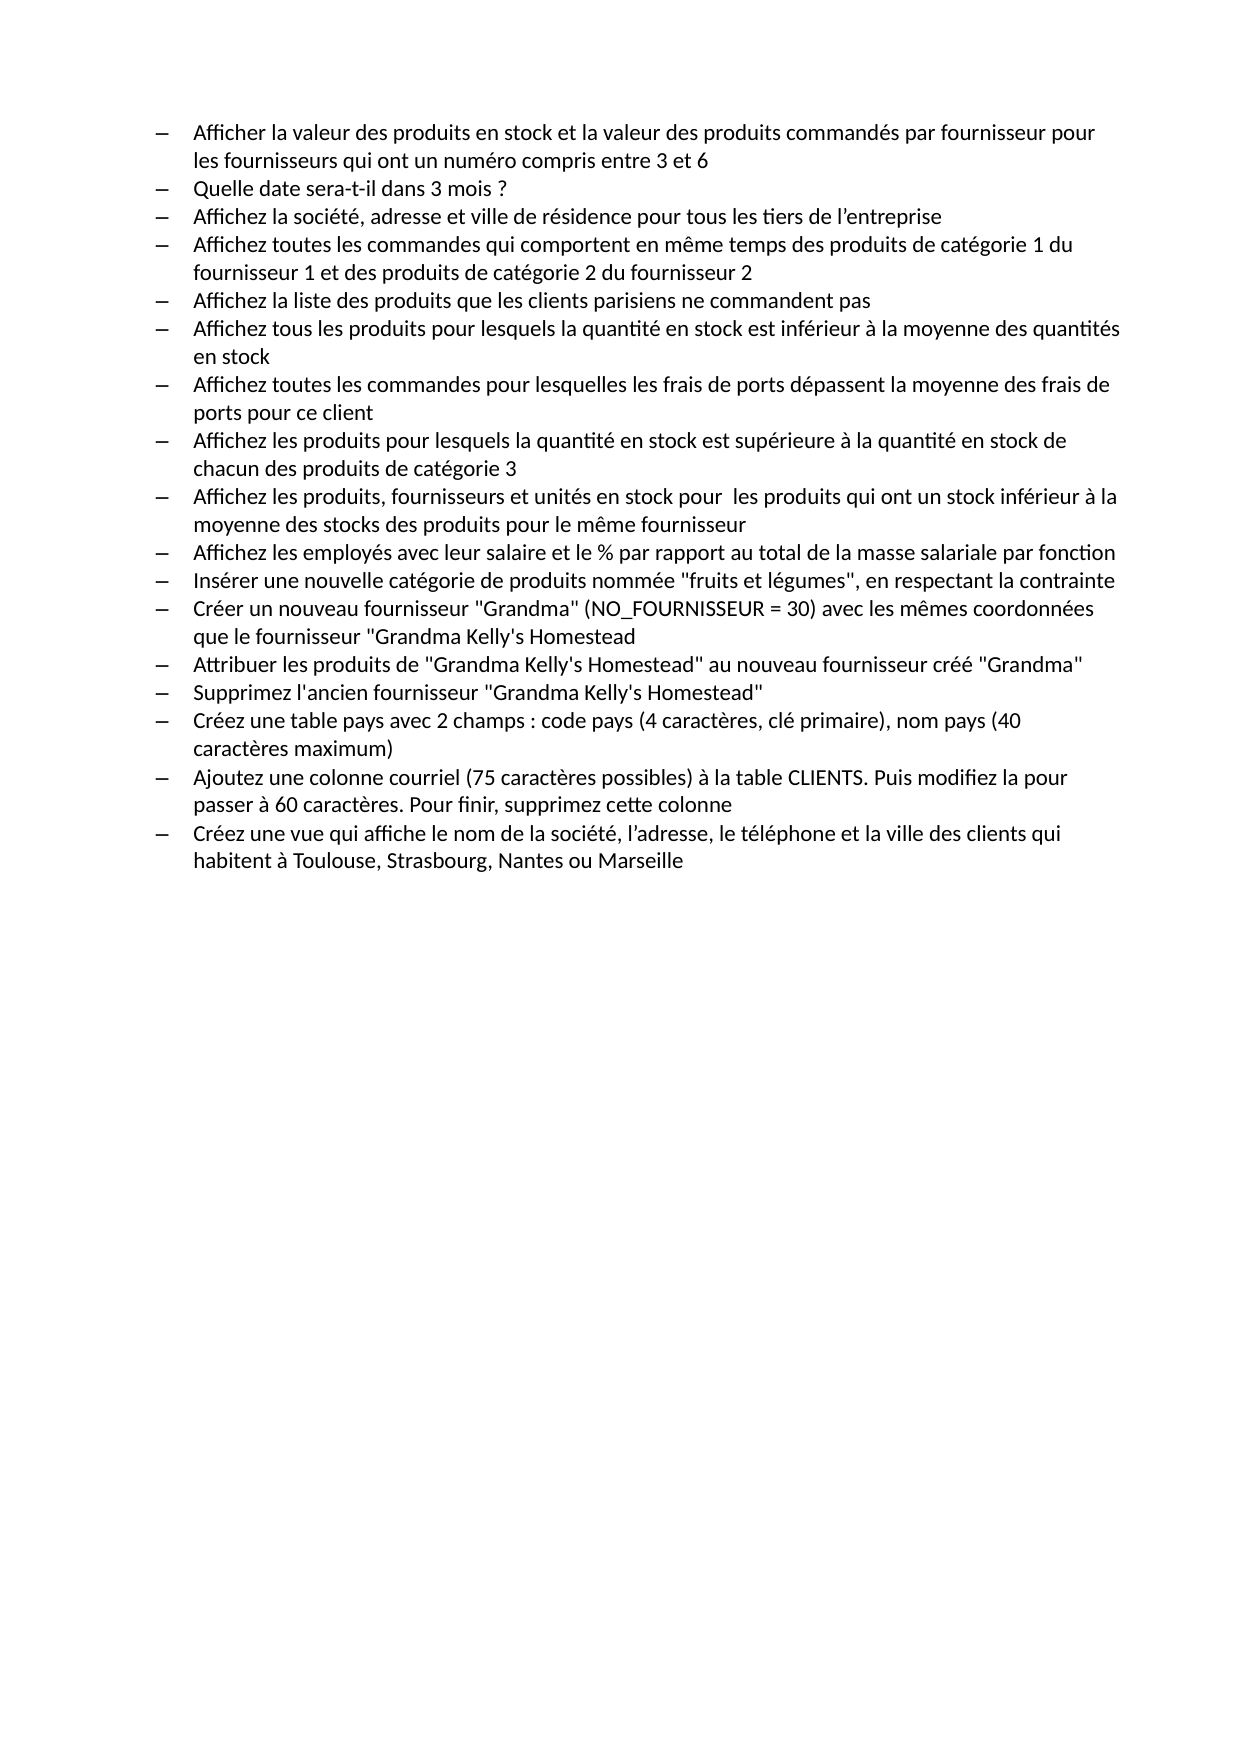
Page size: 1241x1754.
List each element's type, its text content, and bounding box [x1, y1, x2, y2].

list Affichez la liste des produits que les clients parisiens ne commandent pas [156, 286, 1122, 314]
list Supprimez l'ancien fournisseur "Grandma Kelly's Homestead" [156, 678, 1122, 707]
list Affichez toutes les commandes qui comportent en même temps des produits de catégorie 1 du fournisseur 1 et des produits de catégorie 2 du fournisseur 2 [156, 230, 1122, 286]
list Attribuer les produits de "Grandma Kelly's Homestead" au nouveau fournisseur créé "Grandma" [156, 651, 1122, 678]
list Affichez les employés avec leur salaire et le % par rapport au total de la masse salariale par fonction [156, 538, 1122, 566]
list Affichez la société, adresse et ville de résidence pour tous les tiers de l’entreprise [156, 202, 1122, 230]
list Créer un nouveau fournisseur "Grandma" (NO_FOURNISSEUR = 30) avec les mêmes coordonnées que le fournisseur "Grandma Kelly's Homestead [156, 594, 1122, 651]
list Afficher la valeur des produits en stock et la valeur des produits commandés par fournisseur pour les fournisseurs qui ont un numéro compris entre 3 et 6 [156, 118, 1122, 174]
list Affichez tous les produits pour lesquels la quantité en stock est inférieur à la moyenne des quantités en stock [156, 314, 1122, 370]
list Quelle date sera-t-il dans 3 mois ? [156, 174, 1122, 202]
list Ajoutez une colonne courriel (75 caractères possibles) à la table CLIENTS. Puis modifiez la pour passer à 60 caractères. Pour finir, supprimez cette colonne [156, 763, 1122, 819]
list Créez une vue qui affiche le nom de la société, l’adresse, le téléphone et la ville des clients qui habitent à Toulouse, Strasbourg, Nantes ou Marseille [156, 819, 1122, 875]
list Insérer une nouvelle catégorie de produits nommée "fruits et légumes", en respectant la contrainte [156, 566, 1122, 594]
list Créez une table pays avec 2 champs : code pays (4 caractères, clé primaire), nom pays (40 caractères maximum) [156, 707, 1122, 763]
list Affichez les produits pour lesquels la quantité en stock est supérieure à la quantité en stock de chacun des produits de catégorie 3 [156, 426, 1122, 482]
list Affichez toutes les commandes pour lesquelles les frais de ports dépassent la moyenne des frais de ports pour ce client [156, 370, 1122, 426]
list Affichez les produits, fournisseurs et unités en stock pour les produits qui ont un stock inférieur à la moyenne des stocks des produits pour le même fournisseur [156, 482, 1122, 538]
